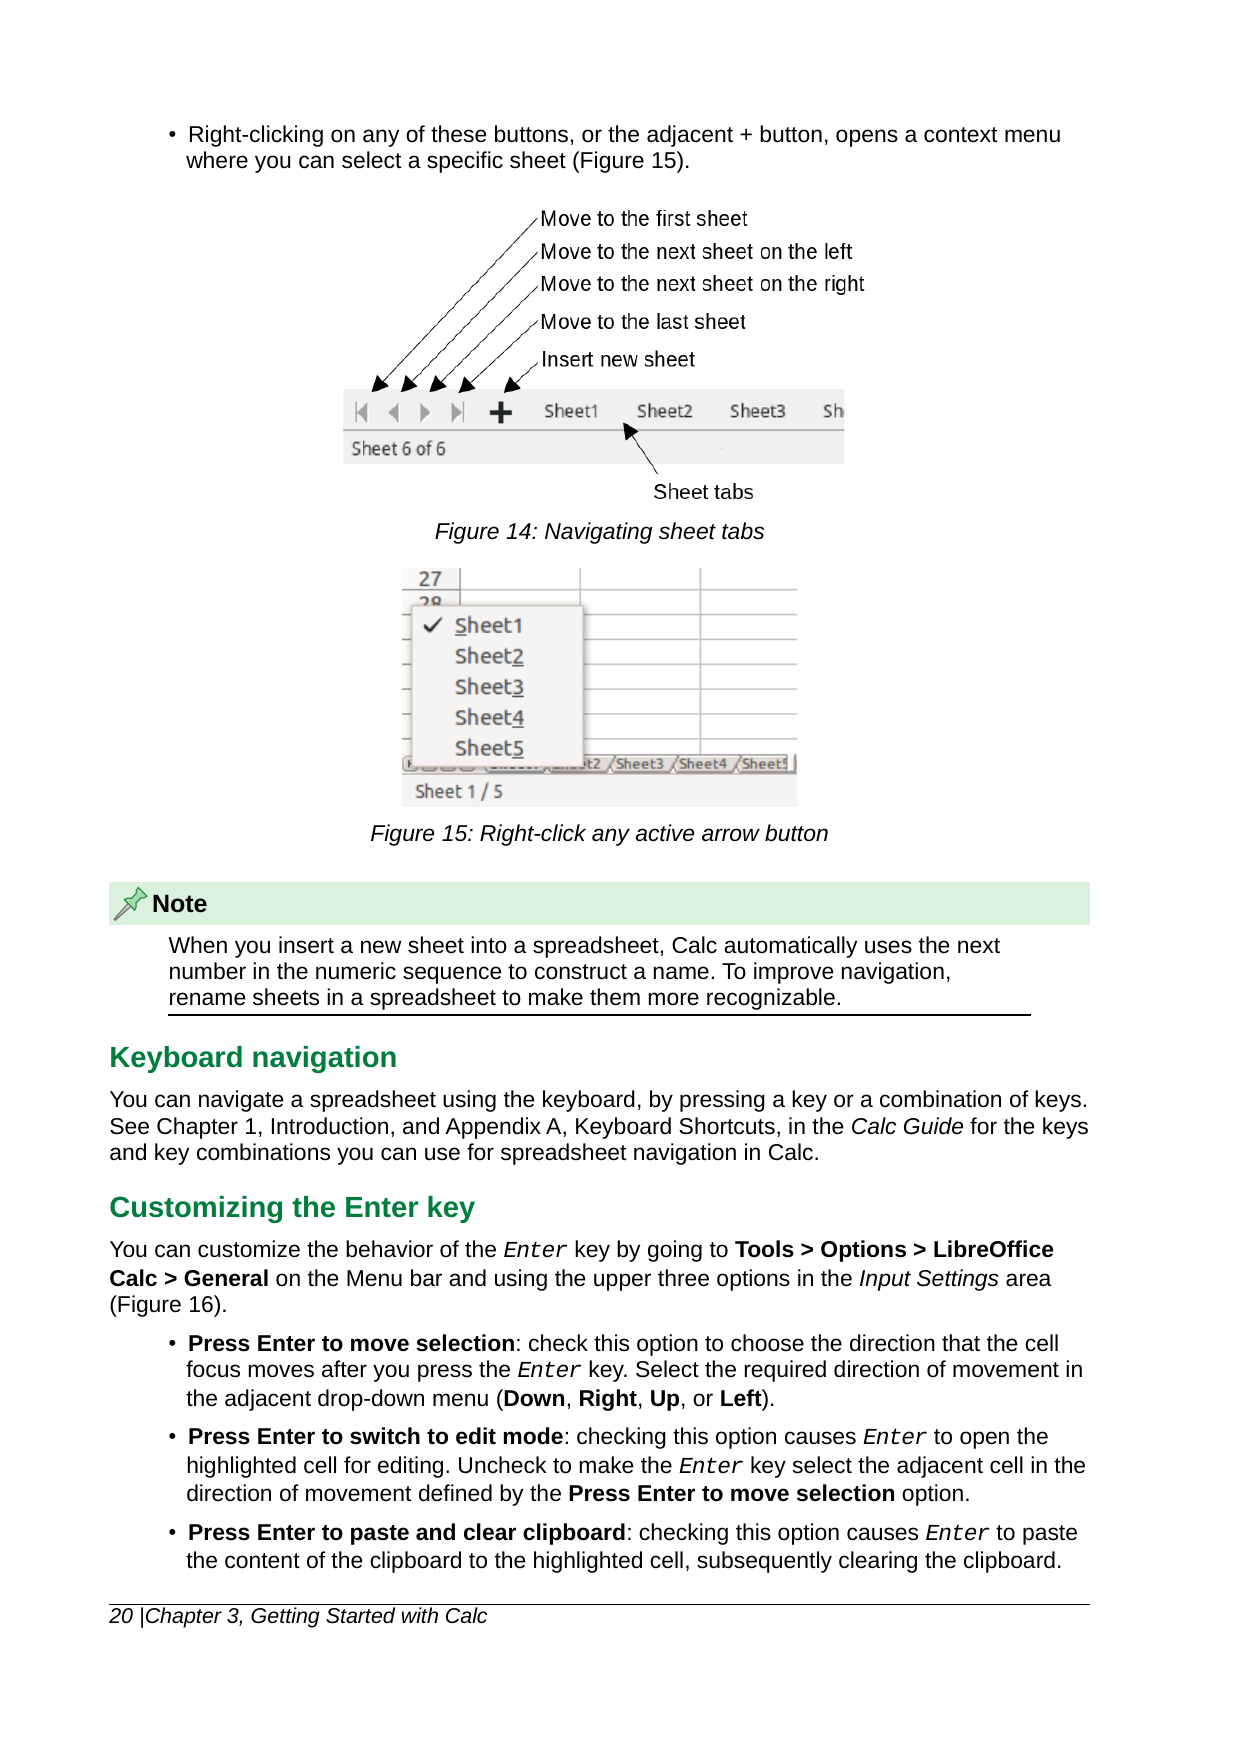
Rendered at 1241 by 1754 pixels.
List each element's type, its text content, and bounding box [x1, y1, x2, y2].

list Press Enter to move selection: check this option to choose the direction that the cell focus moves after you press the Enter key. Select the required direction of movement in the adjacent drop-down menu (Down, Right, Up, or Left). [168, 1330, 1090, 1411]
text You can navigate a spreadsheet using the keyboard, by pressing a key or a combination of keys. See Chapter 1, Introduction, and Appendix A, Keyboard Shortcuts, in the Calc Guide for the keys and key combinations you can use for spreadsheet navigation in Calc. [109, 1086, 1090, 1166]
text Figure 14: Navigating sheet tabs [331, 518, 868, 544]
list Press Enter to switch to edit mode: checking this option causes Enter to open the highlighted cell for editing. Uncheck to make the Enter key select the adjacent cell in the direction of movement defined by the Press Enter to move selection option. [168, 1423, 1090, 1506]
subtitle Customizing the Enter key [109, 1190, 1090, 1224]
subtitle Note [109, 882, 1090, 925]
picture [331, 186, 868, 506]
picture [402, 568, 798, 807]
list Right-clicking on any of these buttons, or the adjacent + button, opens a context menu where you can select a specific sheet (Figure 15). [168, 121, 1090, 174]
text When you insert a new sheet into a spreadsheet, Calc automatically uses the next number in the numeric sequence to construct a name. To improve navigation, rename sheets in a spreadsheet to make them more recognizable. [168, 932, 1031, 1014]
subtitle Keyboard navigation [109, 1041, 1090, 1074]
text Figure 15: Right-click any active arrow button [370, 819, 829, 846]
list You can customize the behavior of the Enter key by going to Tools > Options > LibreOffice Calc > General on the Menu bar and using the upper three options in the Input Settings area (Figure 16). [109, 1236, 1090, 1317]
list Press Enter to paste and clear clipboard: checking this option causes Enter to paste the content of the clipboard to the highlighted cell, subsequently clearing the clipboard. [168, 1519, 1090, 1573]
